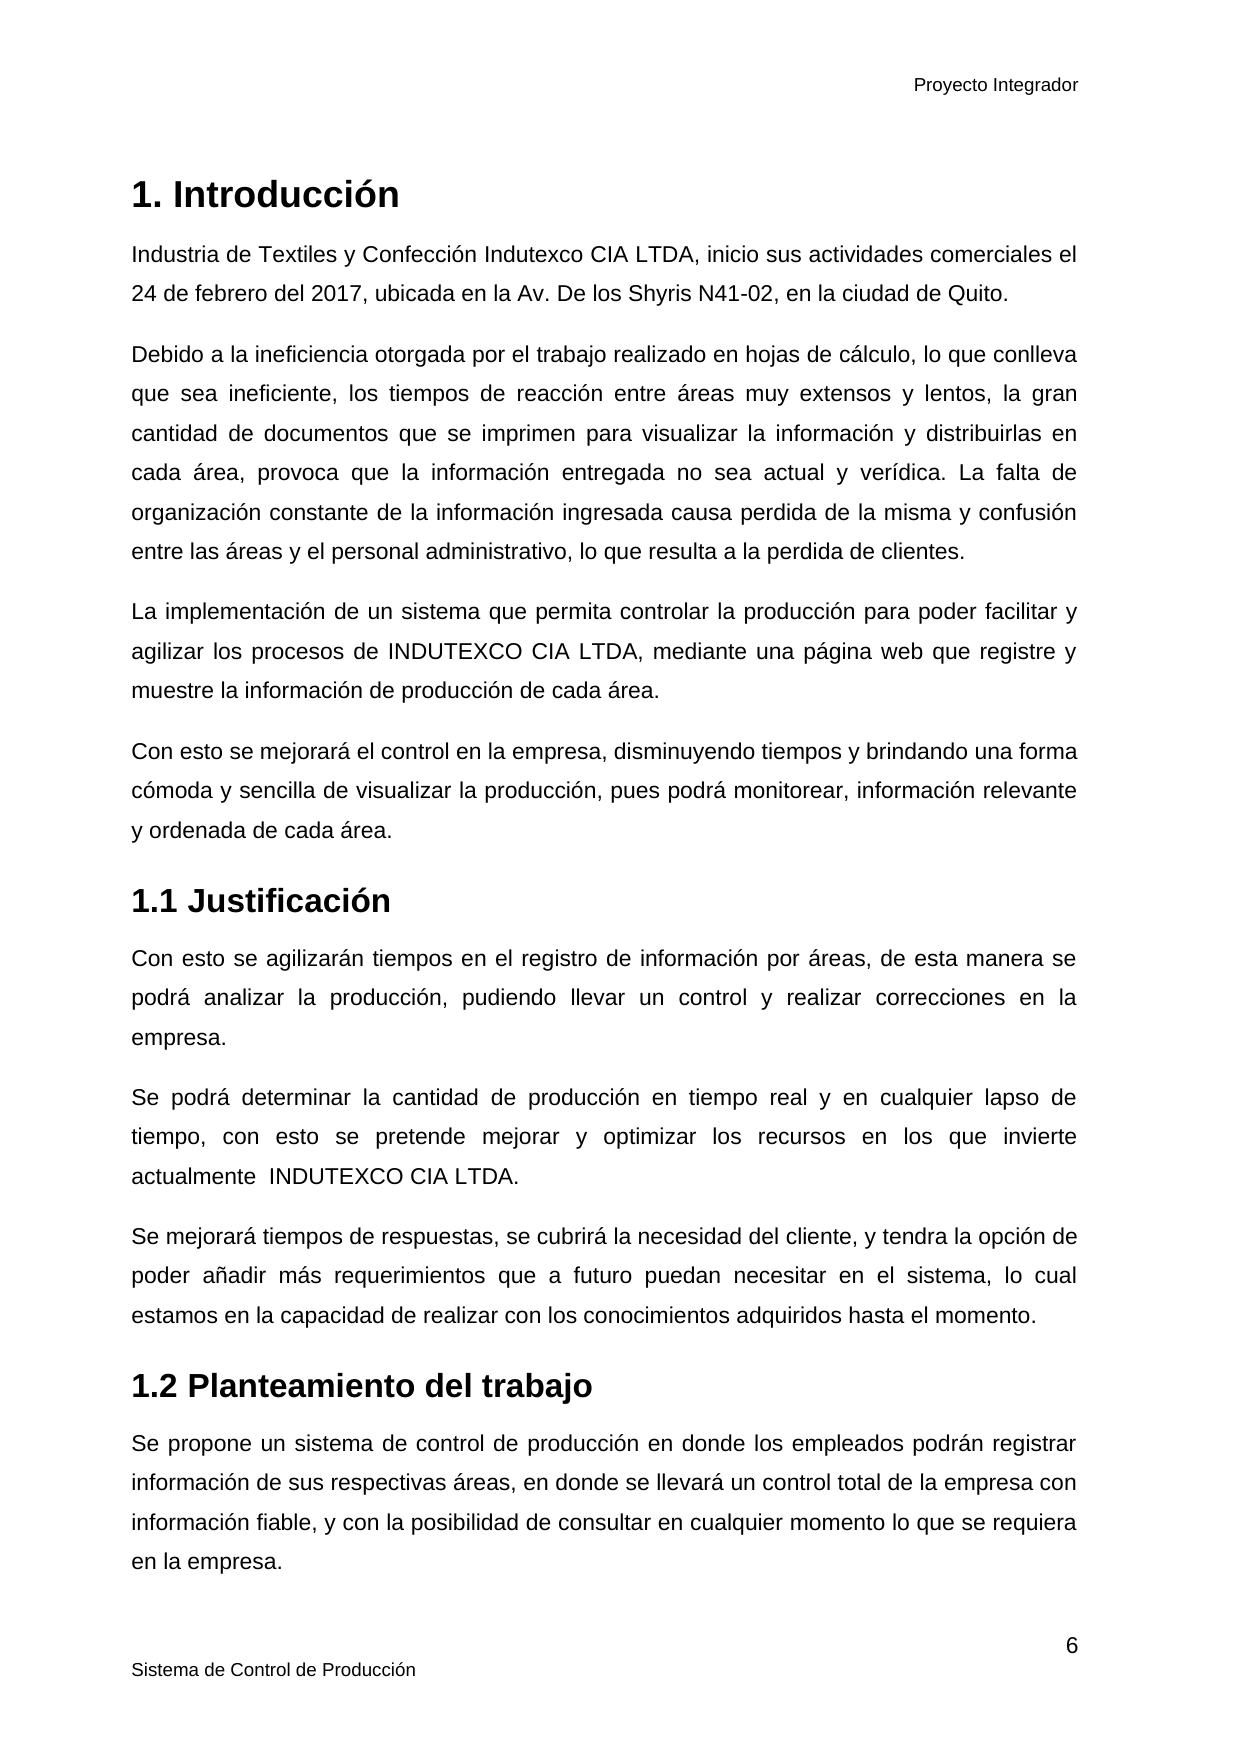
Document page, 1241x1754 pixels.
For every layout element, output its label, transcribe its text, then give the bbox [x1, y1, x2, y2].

text Debido a la ineficiencia otorgada por el trabajo realizado en hojas de cálculo, lo que conlleva que sea ineficiente, los tiempos de reacción entre áreas muy extensos y lentos, la gran cantidad de documentos que se imprimen para visualizar la información y distribuirlas en cada área, provoca que la información entregada no sea actual y verídica. La falta de organización constante de la información ingresada causa perdida de la misma y confusión entre las áreas y el personal administrativo, lo que resulta a la perdida de clientes. [131, 341, 1078, 564]
text Industria de Textiles y Confección Indutexco CIA LTDA, inicio sus actividades comerciales el 24 de febrero del 2017, ubicada en la Av. De los Shyris N41-02, en la ciudad de Quito. [131, 241, 1078, 307]
text Con esto se agilizarán tiempos en el registro de información por áreas, de esta manera se podrá analizar la producción, pudiendo llevar un control y realizar correcciones en la empresa. [131, 944, 1078, 1050]
text Se propone un sistema de control de producción en donde los empleados podrán registrar información de sus respectivas áreas, en donde se llevará un control total de la empresa con información fiable, y con la posibilidad de consultar en cualquier momento lo que se requiera en la empresa. [131, 1430, 1078, 1575]
subtitle 1. Introducción [131, 173, 1078, 216]
text La implementación de un sistema que permita controlar la producción para poder facilitar y agilizar los procesos de INDUTEXCO CIA LTDA, mediante una página web que registre y muestre la información de producción de cada área. [131, 598, 1078, 704]
text Se mejorará tiempos de respuestas, se cubrirá la necesidad del cliente, y tendra la opción de poder añadir más requerimientos que a futuro puedan necesitar en el sistema, lo cual estamos en la capacidad de realizar con los conocimientos adquiridos hasta el momento. [131, 1223, 1078, 1328]
subtitle Planteamiento del trabajo [131, 1366, 1078, 1405]
subtitle Justificación [131, 881, 1078, 919]
text Con esto se mejorará el control en la empresa, disminuyendo tiempos y brindando una forma cómoda y sencilla de visualizar la producción, pues podrá monitorear, información relevante y ordenada de cada área. [131, 738, 1078, 843]
text Se podrá determinar la cantidad de producción en tiempo real y en cualquier lapso de tiempo, con esto se pretende mejorar y optimizar los recursos en los que invierte actualmente INDUTEXCO CIA LTDA. [131, 1084, 1078, 1189]
